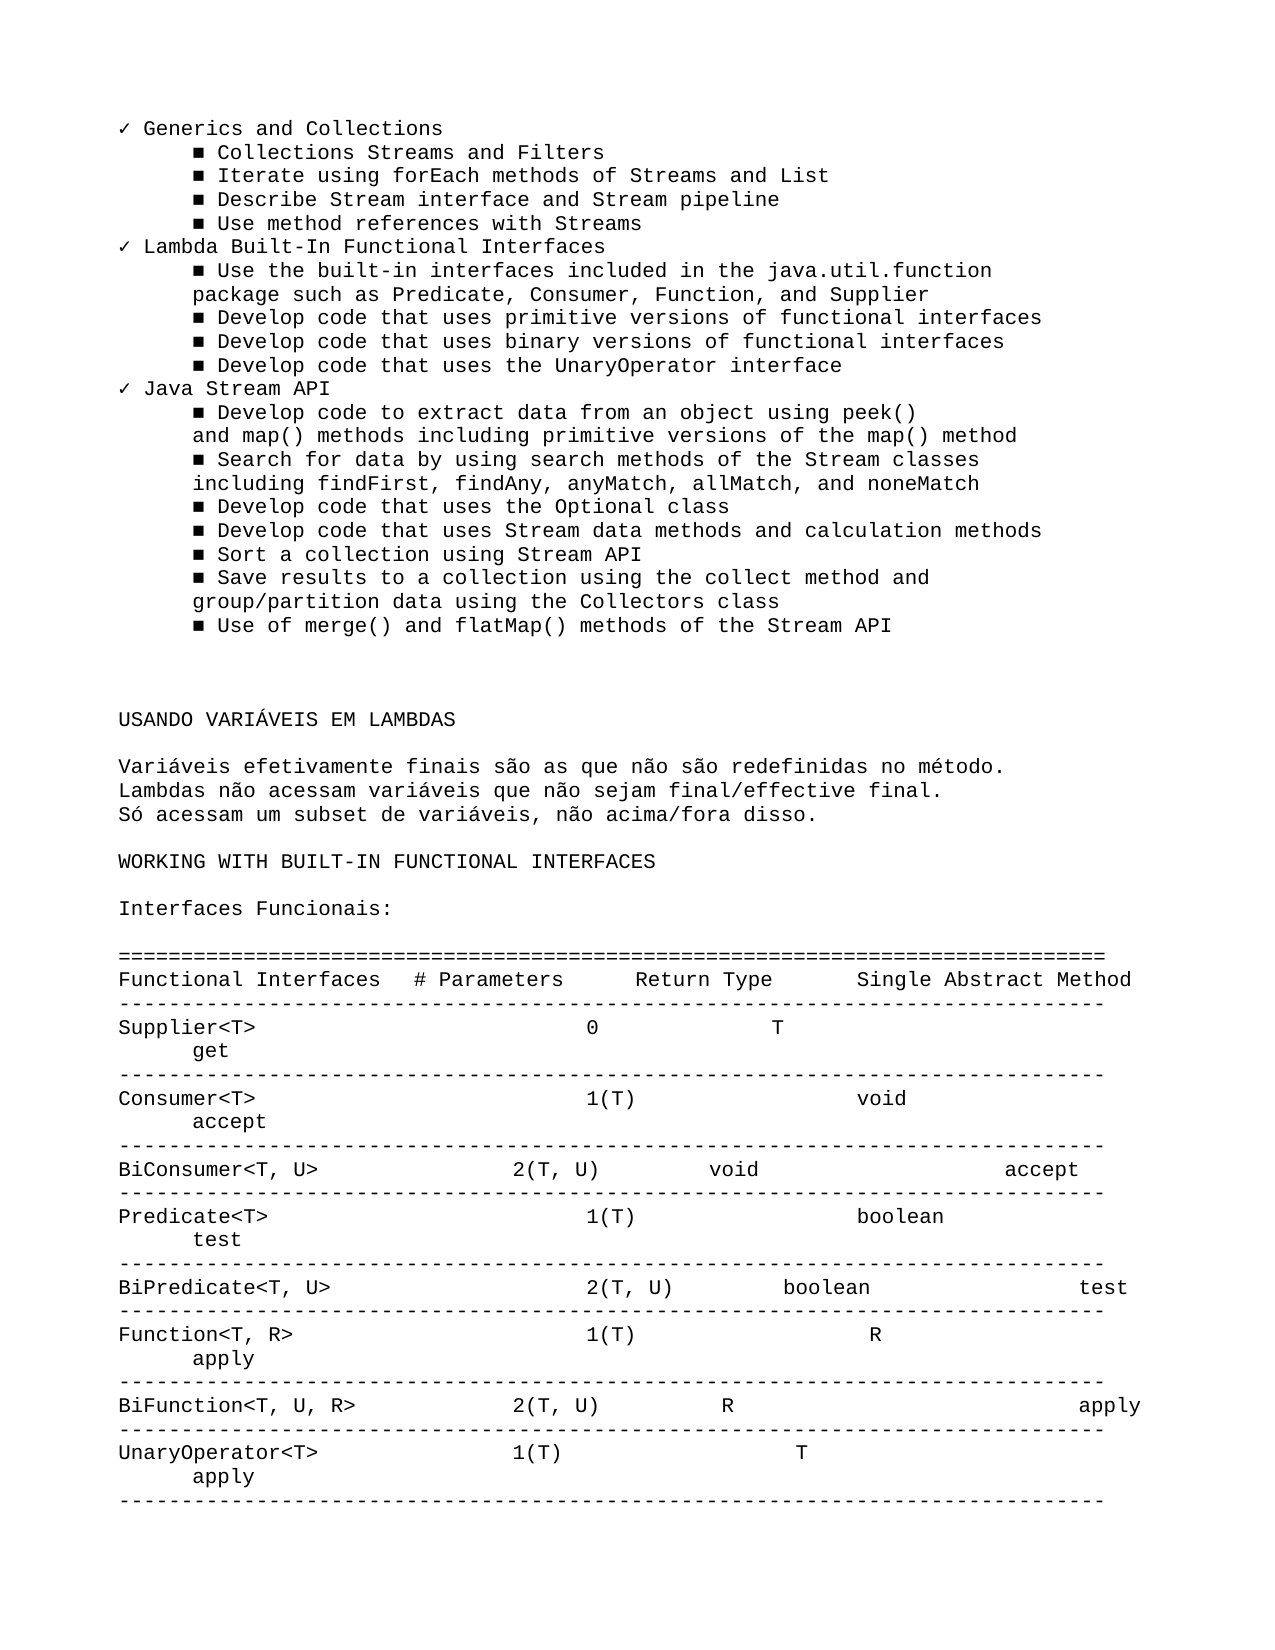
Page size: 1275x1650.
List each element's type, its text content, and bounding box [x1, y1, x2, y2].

text ✓ Lambda Built-In Functional Interfaces [118, 236, 1157, 260]
text ------------------------------------------------------------------------------- [118, 1371, 1157, 1395]
text BiFunction<T, U, R> 2(T, U) R apply [118, 1395, 1157, 1419]
text =============================================================================== [118, 946, 1157, 969]
text Lambdas não acessam variáveis que não sejam final/effective final. [118, 780, 1157, 804]
text ------------------------------------------------------------------------------- [118, 1135, 1157, 1158]
text ------------------------------------------------------------------------------- [118, 1253, 1157, 1277]
text Supplier<T> 0 T get [118, 1017, 1157, 1064]
text and map() methods including primitive versions of the map() method [118, 426, 1157, 449]
text Variáveis efetivamente finais são as que não são redefinidas no método. [118, 757, 1157, 780]
text package such as Predicate, Consumer, Function, and Supplier [118, 284, 1157, 307]
text ✓ Java Stream API [118, 378, 1157, 402]
text ■ Describe Stream interface and Stream pipeline [118, 189, 1157, 213]
text ■ Use the built-in interfaces included in the java.util.function [118, 260, 1157, 284]
text ------------------------------------------------------------------------------- [118, 1064, 1157, 1088]
text ■ Sort a collection using Stream API [118, 544, 1157, 567]
text ■ Use of merge() and flatMap() methods of the Stream API [118, 615, 1157, 638]
text UnaryOperator<T> 1(T) T apply [118, 1442, 1157, 1489]
text BiPredicate<T, U> 2(T, U) boolean test [118, 1277, 1157, 1300]
text Functional Interfaces # Parameters Return Type Single Abstract Method [118, 969, 1157, 993]
text group/partition data using the Collectors class [118, 591, 1157, 615]
text including findFirst, findAny, anyMatch, allMatch, and noneMatch [118, 473, 1157, 496]
text ------------------------------------------------------------------------------- [118, 1489, 1157, 1513]
text ■ Develop code that uses binary versions of functional interfaces [118, 331, 1157, 354]
text ■ Develop code that uses Stream data methods and calculation methods [118, 520, 1157, 544]
text Consumer<T> 1(T) void accept [118, 1088, 1157, 1135]
text ------------------------------------------------------------------------------- [118, 1300, 1157, 1324]
text ■ Collections Streams and Filters [118, 142, 1157, 165]
text ------------------------------------------------------------------------------- [118, 993, 1157, 1017]
text ■ Use method references with Streams [118, 213, 1157, 236]
text ------------------------------------------------------------------------------- [118, 1419, 1157, 1442]
text BiConsumer<T, U> 2(T, U) void accept [118, 1158, 1157, 1182]
text ✓ Generics and Collections [118, 118, 1157, 142]
text Function<T, R> 1(T) R apply [118, 1324, 1157, 1371]
text ------------------------------------------------------------------------------- [118, 1182, 1157, 1206]
text Interfaces Funcionais: [118, 898, 1157, 922]
text ■ Iterate using forEach methods of Streams and List [118, 165, 1157, 189]
text ■ Search for data by using search methods of the Stream classes [118, 449, 1157, 473]
text ■ Develop code that uses primitive versions of functional interfaces [118, 307, 1157, 331]
text ■ Save results to a collection using the collect method and [118, 567, 1157, 591]
text WORKING WITH BUILT-IN FUNCTIONAL INTERFACES [118, 851, 1157, 875]
text Só acessam um subset de variáveis, não acima/fora disso. [118, 804, 1157, 827]
text ■ Develop code that uses the UnaryOperator interface [118, 354, 1157, 378]
text Predicate<T> 1(T) boolean test [118, 1206, 1157, 1253]
text ■ Develop code to extract data from an object using peek() [118, 402, 1157, 426]
text ■ Develop code that uses the Optional class [118, 496, 1157, 520]
text USANDO VARIÁVEIS EM LAMBDAS [118, 709, 1157, 733]
